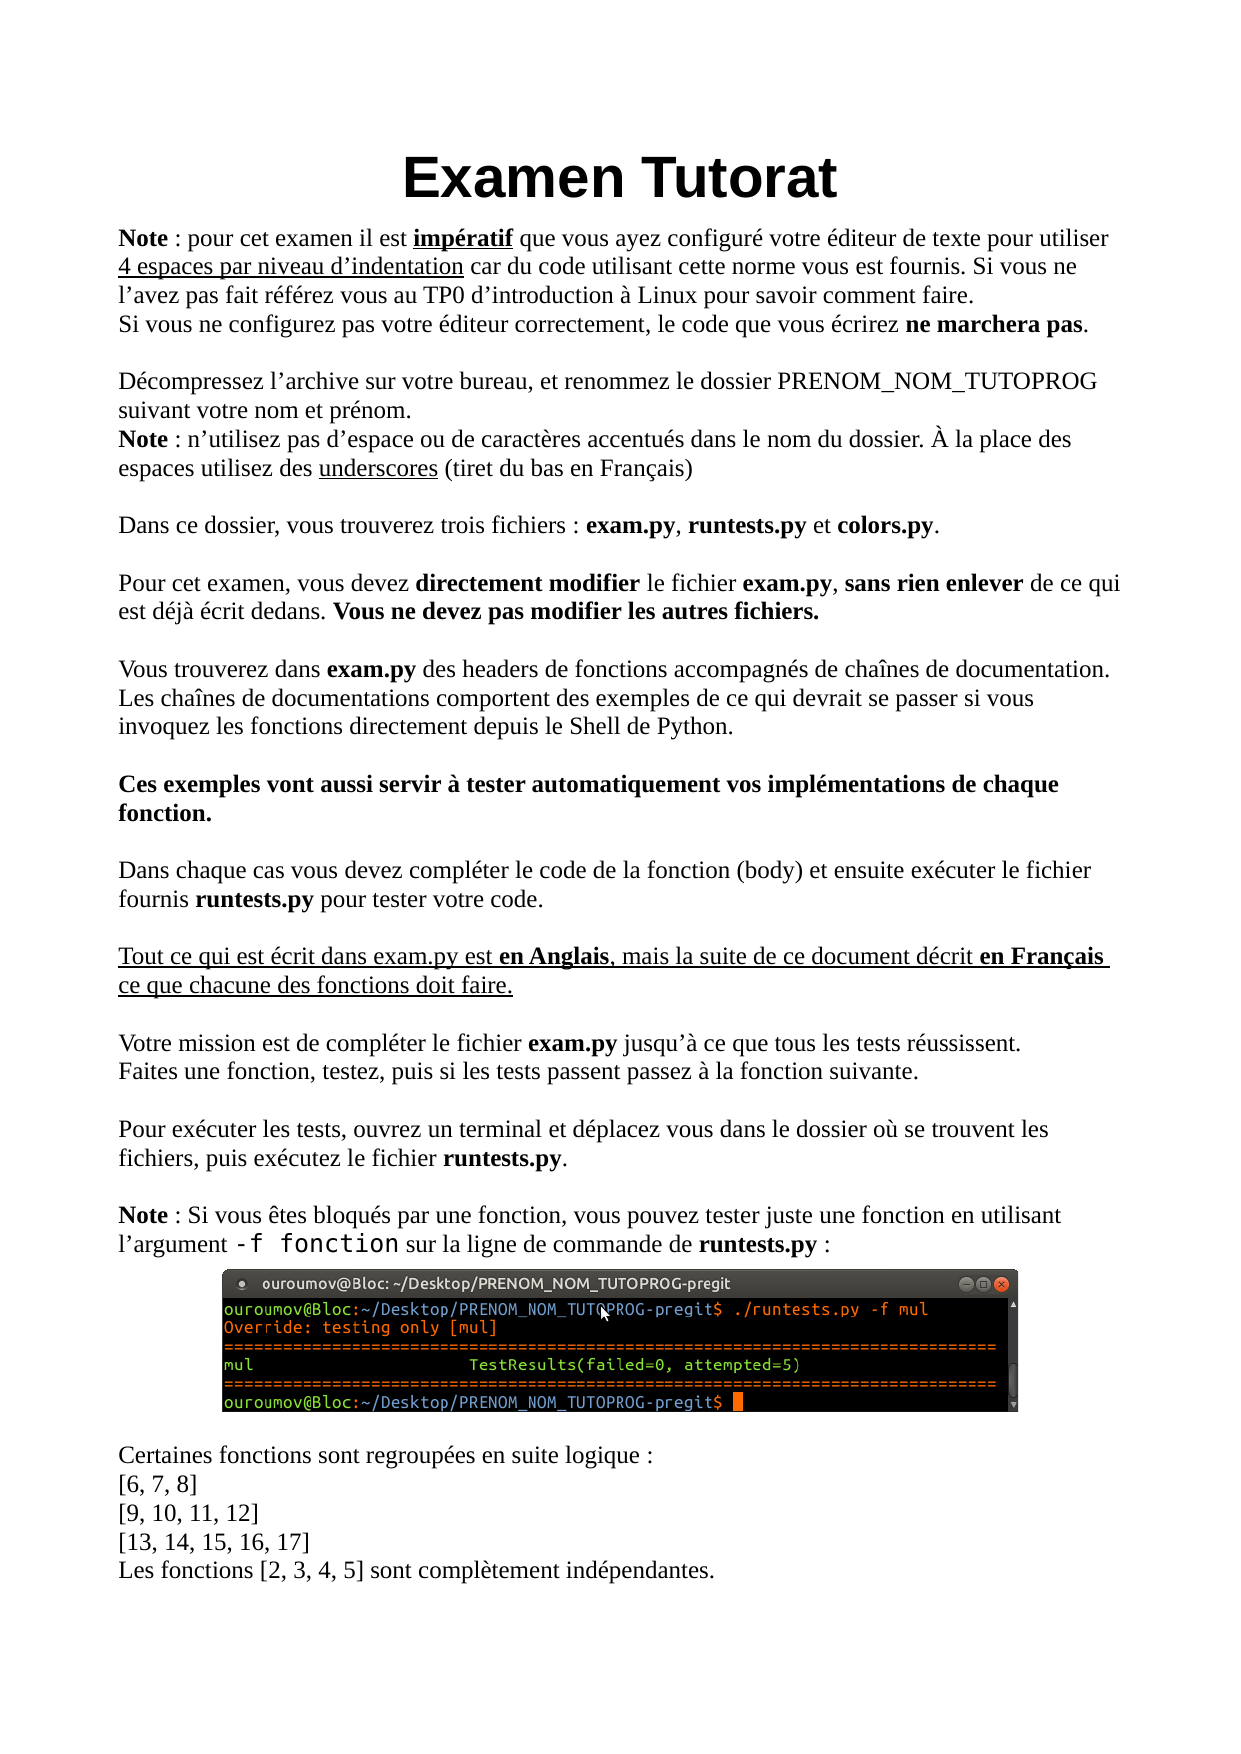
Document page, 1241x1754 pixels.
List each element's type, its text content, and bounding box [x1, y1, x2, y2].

text Vous trouverez dans exam.py des headers de fonctions accompagnés de chaînes de documentation. [118, 654, 1122, 683]
text Les fonctions [2, 3, 4, 5] sont complètement indépendantes. [118, 1556, 1122, 1584]
text Pour cet examen, vous devez directement modifier le fichier exam.py, sans rien enlever de ce qui est déjà écrit dedans. Vous ne devez pas modifier les autres fichiers. [118, 568, 1122, 625]
text Les chaînes de documentations comportent des exemples de ce qui devrait se passer si vous invoquez les fonctions directement depuis le Shell de Python. [118, 683, 1122, 740]
text Votre mission est de compléter le fichier exam.py jusqu’à ce que tous les tests réussissent. [118, 1028, 1122, 1056]
text Si vous ne configurez pas votre éditeur correctement, le code que vous écrirez ne marchera pas. [118, 309, 1122, 338]
text [13, 14, 15, 16, 17] [118, 1527, 1122, 1556]
text Tout ce qui est écrit dans exam.py est en Anglais, mais la suite de ce document décrit en Français ce que chacune des fonctions doit faire. [118, 941, 1122, 999]
text Note : Si vous êtes bloqués par une fonction, vous pouvez tester juste une fonction en utilisant l’argument -f fonction sur la ligne de commande de runtests.py : [118, 1200, 1122, 1258]
text Note : pour cet examen il est impératif que vous ayez configuré votre éditeur de texte pour utiliser 4 espaces par niveau d’indentation car du code utilisant cette norme vous est fournis. Si vous ne l’avez pas fait référez vous au TP0 d’introduction à Linux pour savoir comment faire. [118, 223, 1122, 309]
text [9, 10, 11, 12] [118, 1498, 1122, 1527]
text Certaines fonctions sont regroupées en suite logique : [118, 1441, 1122, 1469]
text Décompressez l’archive sur votre bureau, et renommez le dossier PRENOM_NOM_TUTOPROG suivant votre nom et prénom. Note : n’utilisez pas d’espace ou de caractères accentués dans le nom du dossier. À la place des espaces utilisez des underscores (tiret du bas en Français) [118, 366, 1122, 481]
picture [222, 1269, 1019, 1412]
text [6, 7, 8] [118, 1469, 1122, 1498]
text Pour exécuter les tests, ouvrez un terminal et déplacez vous dans le dossier où se trouvent les fichiers, puis exécutez le fichier runtests.py. [118, 1114, 1122, 1171]
title Examen Tutorat [118, 143, 1122, 210]
text Dans ce dossier, vous trouverez trois fichiers : exam.py, runtests.py et colors.py. [118, 510, 1122, 539]
text Faites une fonction, testez, puis si les tests passent passez à la fonction suivante. [118, 1056, 1122, 1085]
text Ces exemples vont aussi servir à tester automatiquement vos implémentations de chaque fonction. [118, 769, 1122, 826]
text Dans chaque cas vous devez compléter le code de la fonction (body) et ensuite exécuter le fichier fournis runtests.py pour tester votre code. [118, 855, 1122, 913]
